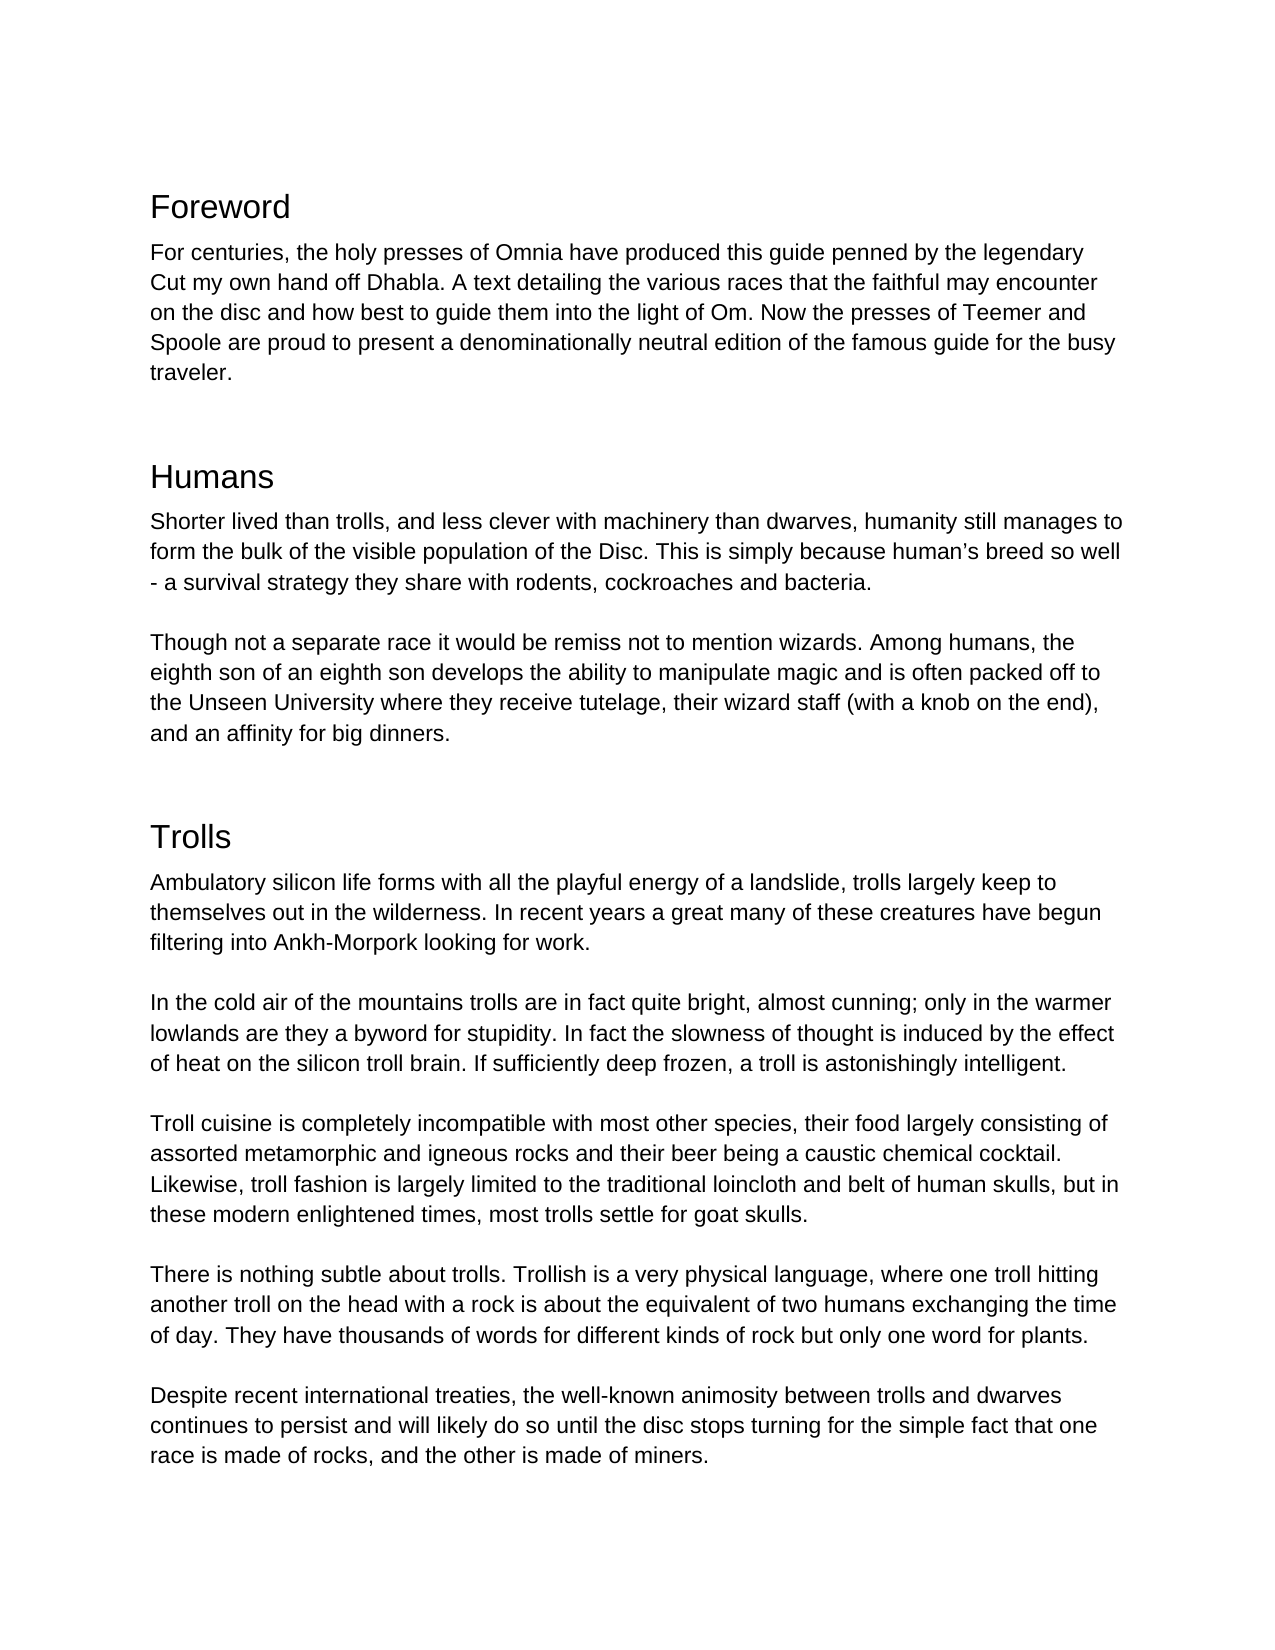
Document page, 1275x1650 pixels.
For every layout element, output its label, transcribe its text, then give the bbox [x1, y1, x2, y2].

text Though not a separate race it would be remiss not to mention wizards. Among humans, the eighth son of an eighth son develops the ability to manipulate magic and is often packed off to the Unseen University where they receive tutelage, their wizard staff (with a knob on the end), and an affinity for big dinners. [150, 629, 1125, 746]
text For centuries, the holy presses of Omnia have produced this guide penned by the legendary Cut my own hand off Dhabla. A text detailing the various races that the faithful may encounter on the disc and how best to guide them into the light of Om. Now the presses of Teemer and Spoole are proud to present a denominationally neutral edition of the famous guide for the busy traveler. [150, 238, 1125, 386]
text Ambulatory silicon life forms with all the playful energy of a landslide, trolls largely keep to themselves out in the wilderness. In recent years a great many of these creatures have begun filtering into Ankh-Morpork looking for work. [150, 868, 1125, 955]
subtitle Humans [150, 457, 1125, 496]
subtitle Foreword [150, 187, 1125, 226]
text In the cold air of the mountains trolls are in fact quite bright, almost cunning; only in the warmer lowlands are they a byword for stupidity. In fact the slowness of thought is induced by the effect of heat on the silicon troll brain. If sufficiently deep frozen, a troll is astonishingly intelligent. [150, 989, 1125, 1076]
text Shorter lived than trolls, and less clever with machinery than dwarves, humanity still manages to form the bulk of the visible population of the Disc. This is simply because human’s breed so well - a survival strategy they share with rodents, cockroaches and bacteria. [150, 508, 1125, 595]
text Despite recent international treaties, the well-known animosity between trolls and dwarves continues to persist and will likely do so until the disc stops turning for the simple fact that one race is made of rocks, and the other is made of miners. [150, 1382, 1125, 1469]
subtitle Trolls [150, 817, 1125, 856]
text Troll cuisine is completely incompatible with most other species, their food largely consisting of assorted metamorphic and igneous rocks and their beer being a caustic chemical cocktail. Likewise, troll fashion is largely limited to the traditional loincloth and belt of human skulls, but in these modern enlightened times, most trolls settle for goat skulls. [150, 1110, 1125, 1227]
text There is nothing subtle about trolls. Trollish is a very physical language, where one troll hitting another troll on the head with a rock is about the equivalent of two humans exchanging the time of day. They have thousands of words for different kinds of rock but only one word for plants. [150, 1261, 1125, 1348]
